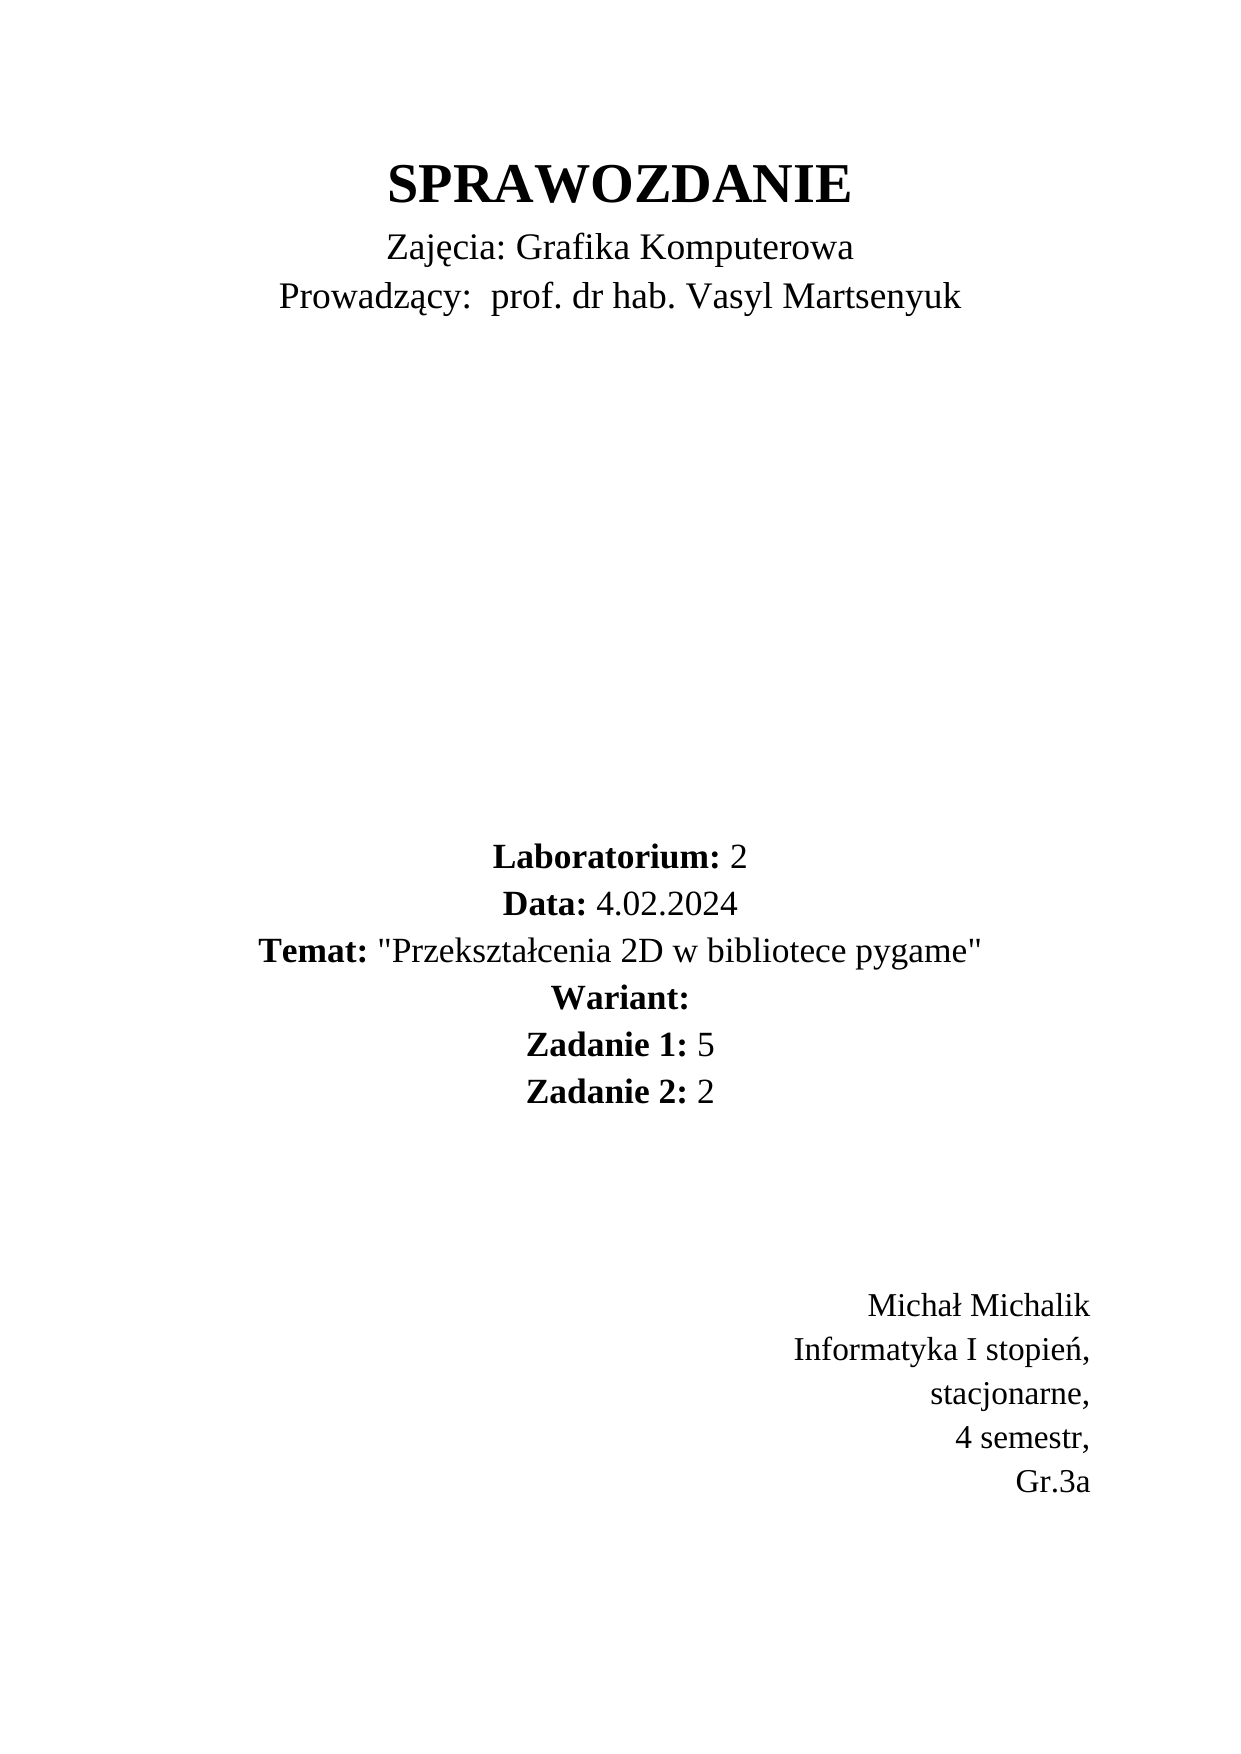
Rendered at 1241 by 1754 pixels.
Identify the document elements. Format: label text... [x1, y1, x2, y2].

text Laboratorium: 2 [150, 836, 1090, 876]
text Informatyka I stopień, [150, 1329, 1090, 1367]
text Zadanie 2: 2 [150, 1070, 1090, 1111]
text Zajęcia: Grafika Komputerowa [150, 224, 1090, 267]
text SPRAWOZDANIE [150, 150, 1090, 215]
text Temat: "Przekształcenia 2D w bibliotece pygame" [150, 929, 1090, 970]
text Michał Michalik [150, 1285, 1090, 1323]
text stacjonarne, [150, 1373, 1090, 1411]
text Wariant: [150, 976, 1090, 1017]
text Data: 4.02.2024 [150, 882, 1090, 923]
text Prowadzący: prof. dr hab. Vasyl Martsenyuk [150, 274, 1090, 317]
text Zadanie 1: 5 [150, 1023, 1090, 1064]
text Gr.3a [150, 1461, 1090, 1499]
text 4 semestr, [150, 1417, 1090, 1455]
